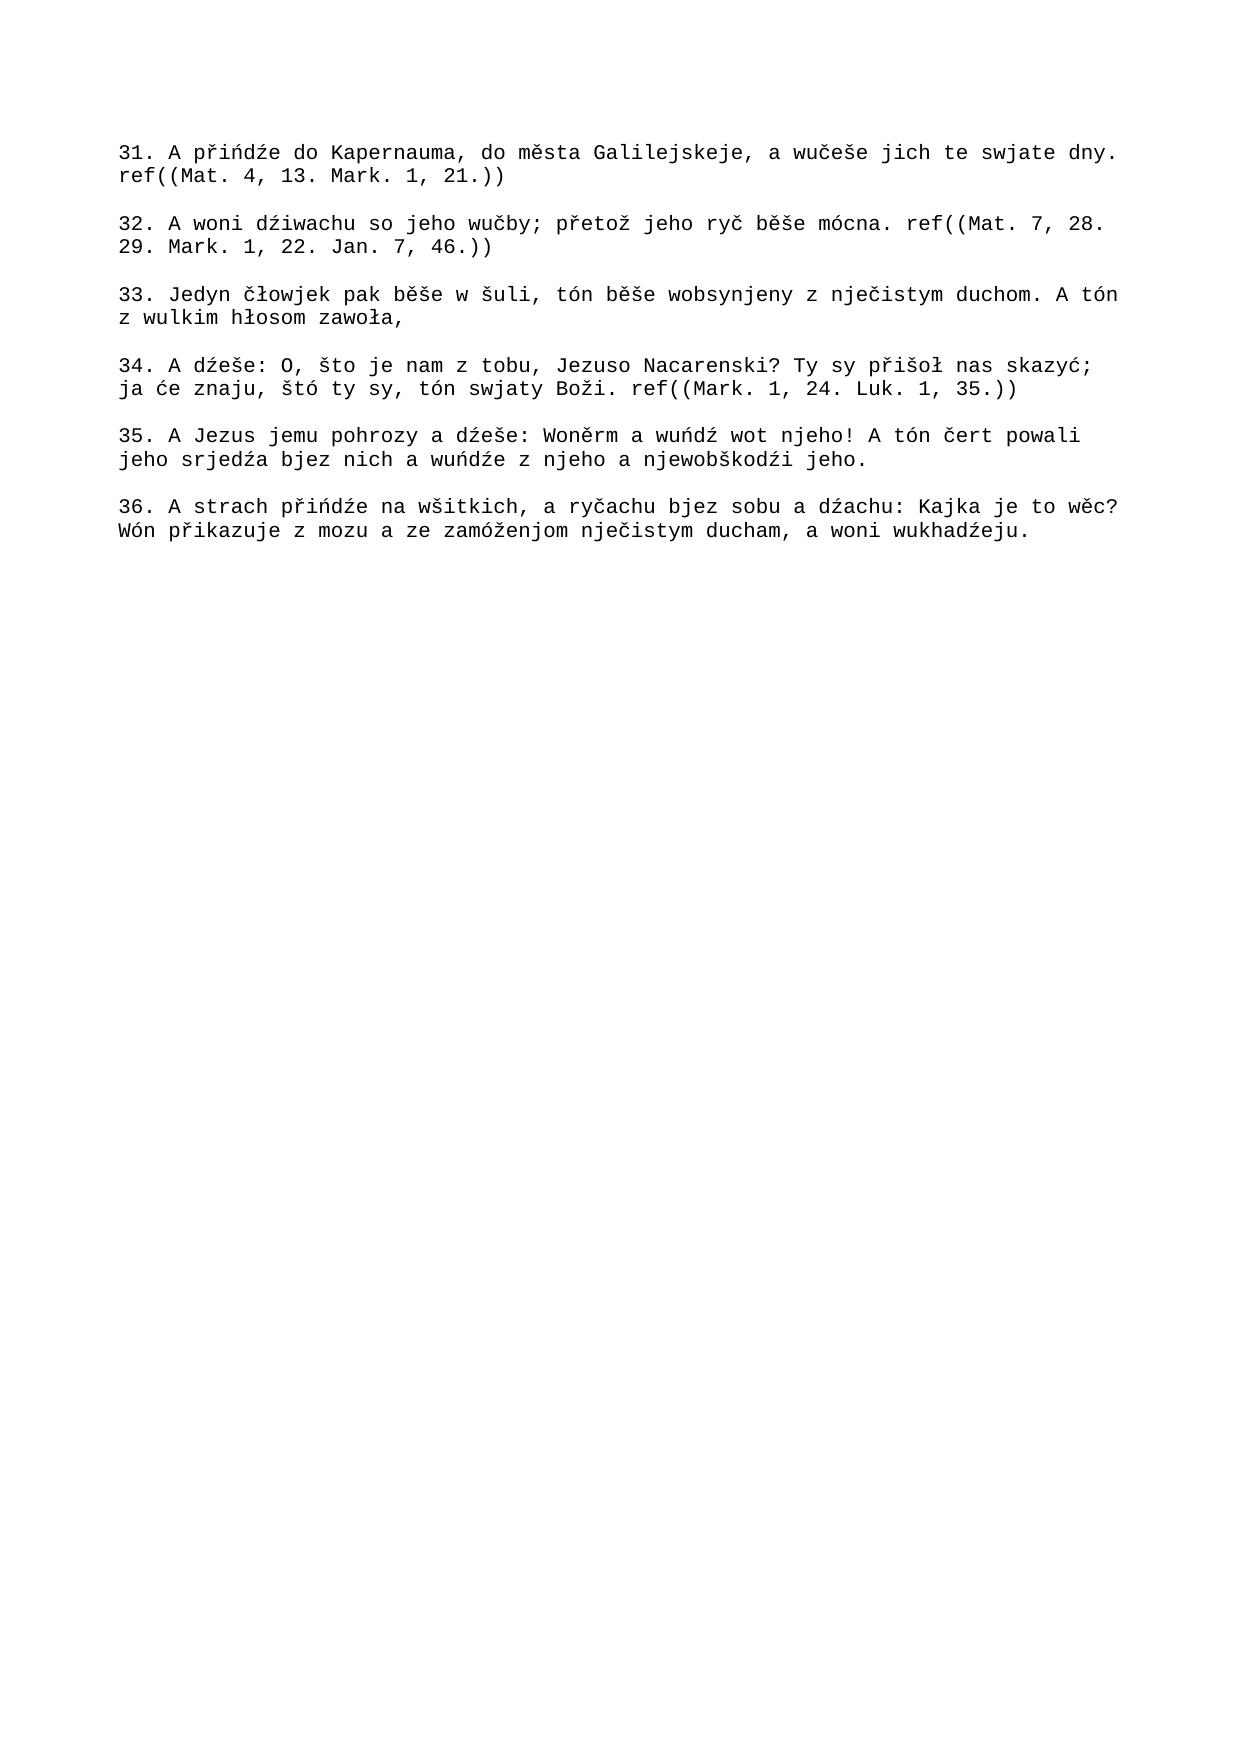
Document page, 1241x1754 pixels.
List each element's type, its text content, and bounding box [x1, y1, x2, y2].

text 33. Jedyn čłowjek pak běše w šuli, tón běše wobsynjeny z nječistym duchom. A tón z wulkim hłosom zawoła, [118, 284, 1122, 331]
text 34. A dźeše: O, što je nam z tobu, Jezuso Nacarenski? Ty sy přišoł nas skazyć; ja će znaju, štó ty sy, tón swjaty Boži. ref((Mark. 1, 24. Luk. 1, 35.)) [118, 354, 1122, 402]
text 31. A přińdźe do Kapernauma, do města Galilejskeje, a wučeše jich te swjate dny. ref((Mat. 4, 13. Mark. 1, 21.)) [118, 142, 1122, 189]
text 35. A Jezus jemu pohrozy a dźeše: Woněrm a wuńdź wot njeho! A tón čert powali jeho srjedźa bjez nich a wuńdźe z njeho a njewobškodźi jeho. [118, 426, 1122, 473]
text 32. A woni dźiwachu so jeho wučby; přetož jeho ryč běše mócna. ref((Mat. 7, 28. 29. Mark. 1, 22. Jan. 7, 46.)) [118, 213, 1122, 260]
text 36. A strach přińdźe na wšitkich, a ryčachu bjez sobu a dźachu: Kajka je to wěc? Wón přikazuje z mozu a ze zamóženjom nječistym ducham, a woni wukhadźeju. [118, 496, 1122, 544]
